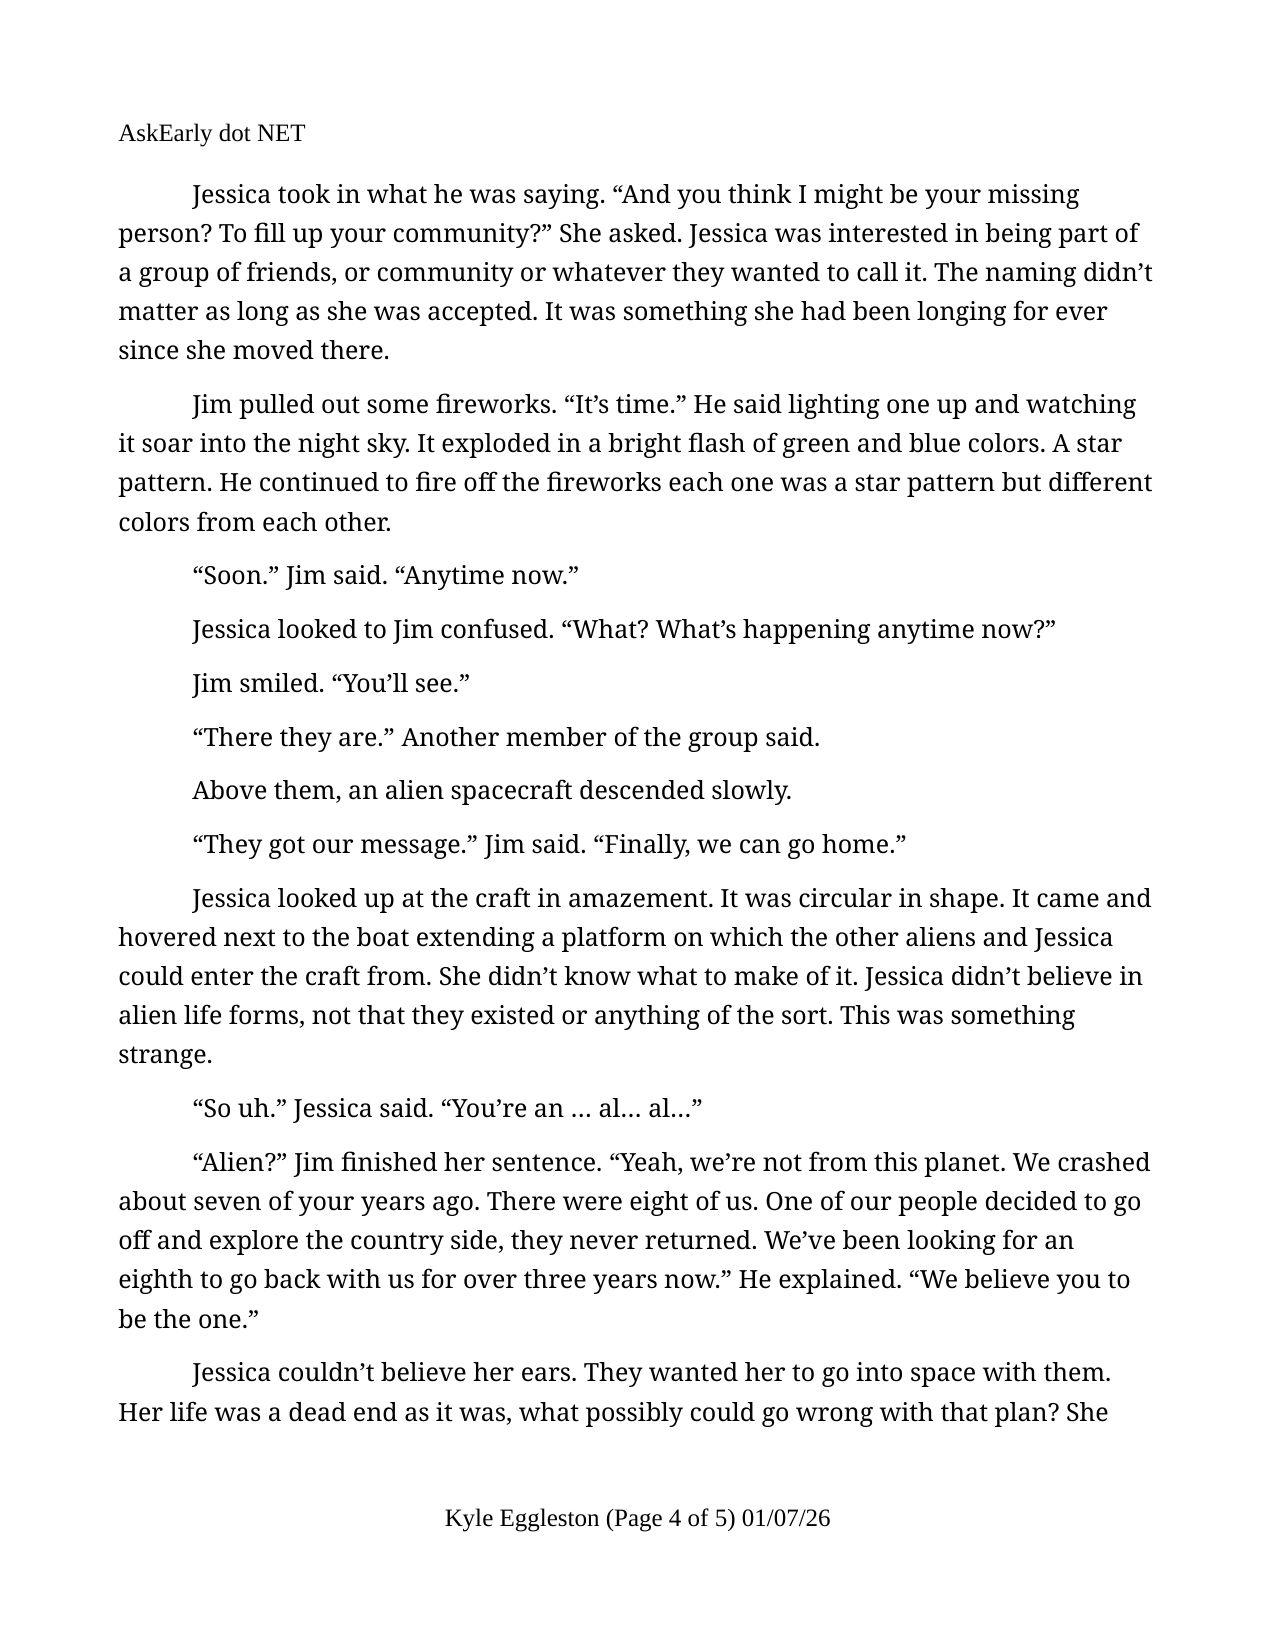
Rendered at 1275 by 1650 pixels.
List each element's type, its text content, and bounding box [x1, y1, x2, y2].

text “Soon.” Jim said. “Anytime now.” [118, 558, 1157, 592]
text Jessica looked to Jim confused. “What? What’s happening anytime now?” [118, 612, 1157, 646]
text Jessica couldn’t believe her ears. They wanted her to go into space with them. Her life was a dead end as it was, what possibly could go wrong with that plan? She [118, 1355, 1157, 1428]
text “There they are.” Another member of the group said. [118, 719, 1157, 753]
text Jessica took in what he was saying. “And you think I might be your missing person? To fill up your community?” She asked. Jessica was interested in being part of a group of friends, or community or whatever they wanted to call it. The naming didn’t matter as long as she was accepted. It was something she had been longing for ever since she moved there. [118, 176, 1157, 367]
text Above them, an alien spacecraft descended slowly. [118, 773, 1157, 807]
text Jessica looked up at the craft in amazement. It was circular in shape. It came and hovered next to the boat extending a platform on which the other aliens and Jessica could enter the craft from. She didn’t know what to make of it. Jessica didn’t believe in alien life forms, not that they existed or anything of the sort. This was something strange. [118, 881, 1157, 1071]
text “Alien?” Jim finished her sentence. “Yeah, we’re not from this planet. We crashed about seven of your years ago. There were eight of us. One of our people decided to go off and explore the country side, they never returned. We’ve been looking for an eighth to go back with us for over three years now.” He explained. “We believe you to be the one.” [118, 1145, 1157, 1335]
text “They got our message.” Jim said. “Finally, we can go home.” [118, 827, 1157, 861]
text Jim pulled out some fireworks. “It’s time.” He said lighting one up and watching it soar into the night sky. It exploded in a bright flash of green and blue colors. A star pattern. He continued to fire off the fireworks each one was a star pattern but different colors from each other. [118, 387, 1157, 538]
text “So uh.” Jessica said. “You’re an … al… al…” [118, 1091, 1157, 1125]
text Jim smiled. “You’ll see.” [118, 666, 1157, 699]
